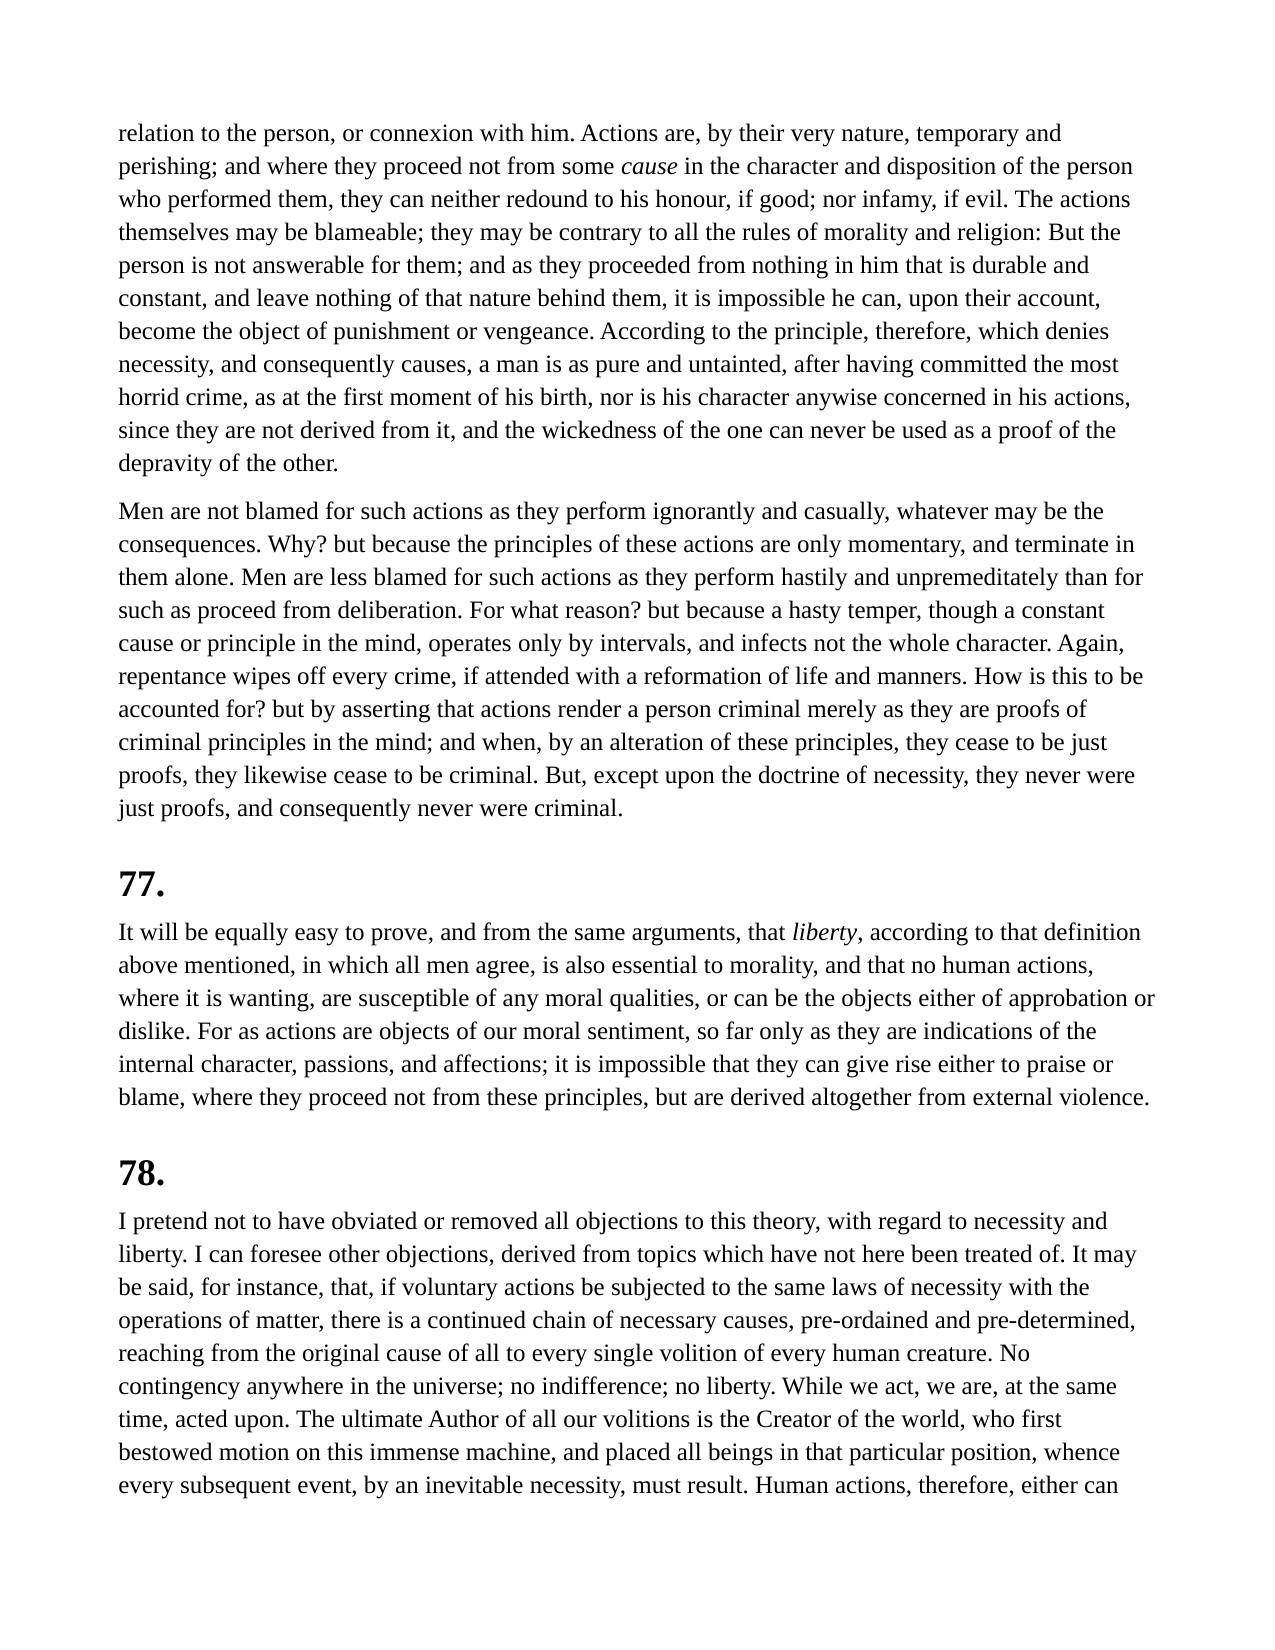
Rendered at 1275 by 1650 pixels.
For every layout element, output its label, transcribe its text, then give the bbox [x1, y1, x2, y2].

subtitle 77. [118, 862, 1157, 905]
text Men are not blamed for such actions as they perform ignorantly and casually, whatever may be the consequences. Why? but because the principles of these actions are only momentary, and terminate in them alone. Men are less blamed for such actions as they perform hastily and unpremeditately than for such as proceed from deliberation. For what reason? but because a hasty temper, though a constant cause or principle in the mind, operates only by intervals, and infects not the whole character. Again, repentance wipes off every crime, if attended with a reformation of life and manners. How is this to be accounted for? but by asserting that actions render a person criminal merely as they are proofs of criminal principles in the mind; and when, by an alteration of these principles, they cease to be just proofs, they likewise cease to be criminal. But, except upon the doctrine of necessity, they never were just proofs, and consequently never were criminal. [118, 496, 1157, 822]
subtitle 78. [118, 1151, 1157, 1194]
text relation to the person, or connexion with him. Actions are, by their very nature, temporary and perishing; and where they proceed not from some cause in the character and disposition of the person who performed them, they can neither redound to his honour, if good; nor infamy, if evil. The actions themselves may be blameable; they may be contrary to all the rules of morality and religion: But the person is not answerable for them; and as they proceeded from nothing in him that is durable and constant, and leave nothing of that nature behind them, it is impossible he can, upon their account, become the object of punishment or vengeance. According to the principle, therefore, which denies necessity, and consequently causes, a man is as pure and untainted, after having committed the most horrid crime, as at the first moment of his birth, nor is his character anywise concerned in his actions, since they are not derived from it, and the wickedness of the one can never be used as a proof of the depravity of the other. [118, 118, 1157, 477]
text It will be equally easy to prove, and from the same arguments, that liberty, according to that definition above mentioned, in which all men agree, is also essential to morality, and that no human actions, where it is wanting, are susceptible of any moral qualities, or can be the objects either of approbation or dislike. For as actions are objects of our moral sentiment, so far only as they are indications of the internal character, passions, and affections; it is impossible that they can give rise either to praise or blame, where they proceed not from these principles, but are derived altogether from external violence. [118, 917, 1157, 1111]
text I pretend not to have obviated or removed all objections to this theory, with regard to necessity and liberty. I can foresee other objections, derived from topics which have not here been treated of. It may be said, for instance, that, if voluntary actions be subjected to the same laws of necessity with the operations of matter, there is a continued chain of necessary causes, pre-ordained and pre-determined, reaching from the original cause of all to every single volition of every human creature. No contingency anywhere in the universe; no indifference; no liberty. While we act, we are, at the same time, acted upon. The ultimate Author of all our volitions is the Creator of the world, who first bestowed motion on this immense machine, and placed all beings in that particular position, whence every subsequent event, by an inevitable necessity, must result. Human actions, therefore, either can [118, 1206, 1157, 1499]
